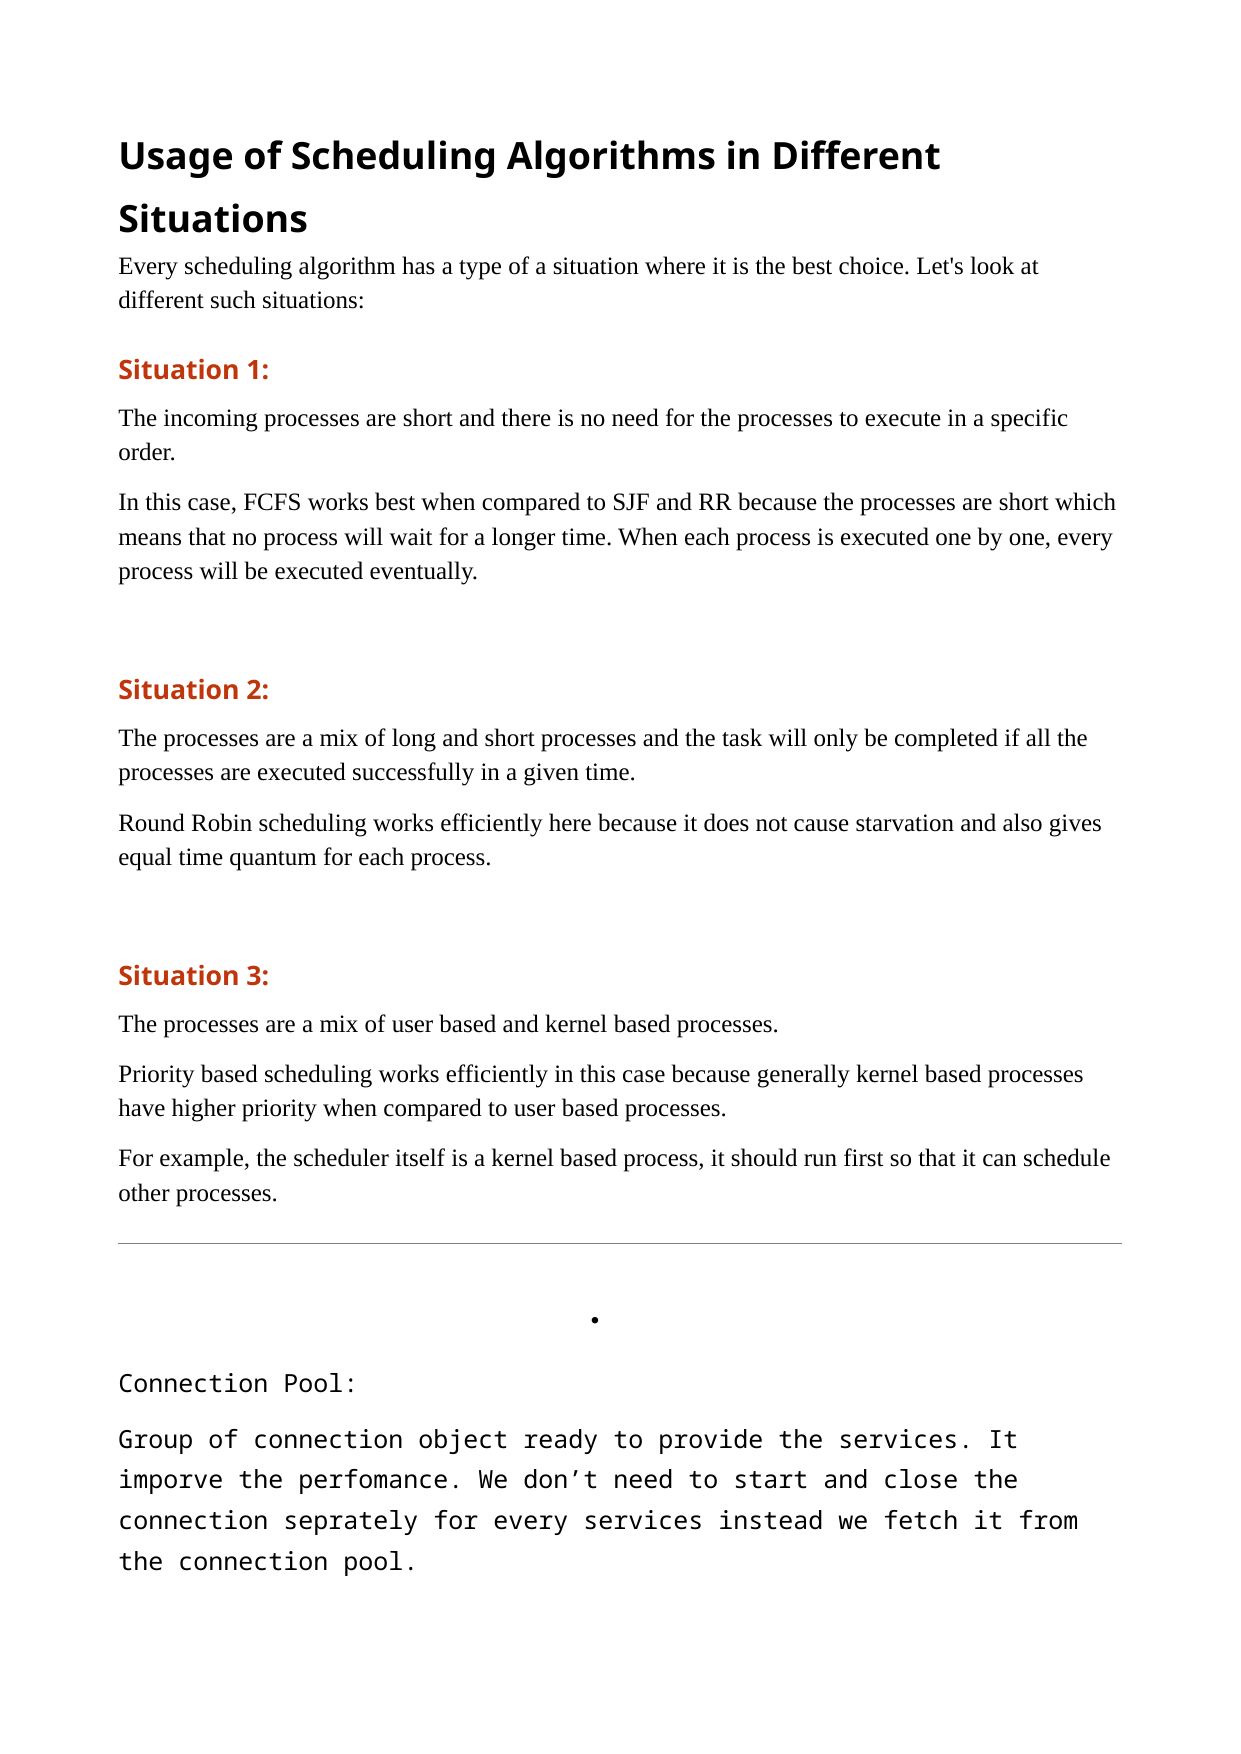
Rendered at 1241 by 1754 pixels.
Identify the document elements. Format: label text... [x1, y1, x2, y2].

text In this case, FCFS works best when compared to SJF and RR because the processes are short which means that no process will wait for a longer time. When each process is executed one by one, every process will be executed eventually. [118, 487, 1122, 585]
text For example, the scheduler itself is a kernel based process, it should run first so that it can schedule other processes. [118, 1143, 1122, 1207]
text Connection Pool: [118, 1366, 1122, 1400]
text The incoming processes are short and there is no need for the processes to execute in a specific order. [118, 403, 1122, 466]
subtitle Situation 2: [118, 671, 1122, 707]
subtitle Situation 1: [118, 351, 1122, 387]
text The processes are a mix of long and short processes and the task will only be completed if all the processes are executed successfully in a given time. [118, 723, 1122, 786]
text Every scheduling algorithm has a type of a situation where it is the best choice. Let's look at different such situations: [118, 251, 1122, 314]
subtitle Situation 3: [118, 957, 1122, 993]
text Priority based scheduling works efficiently in this case because generally kernel based processes have higher priority when compared to user based processes. [118, 1059, 1122, 1122]
subtitle Usage of Scheduling Algorithms in Different Situations [118, 118, 1122, 243]
text Round Robin scheduling works efficiently here because it does not cause starvation and also gives equal time quantum for each process. [118, 808, 1122, 871]
text The processes are a mix of user based and kernel based processes. [118, 1009, 1122, 1037]
text Group of connection object ready to provide the services. It imporve the perfomance. We don’t need to start and close the connection seprately for every services instead we fetch it from the connection pool. [118, 1421, 1122, 1578]
